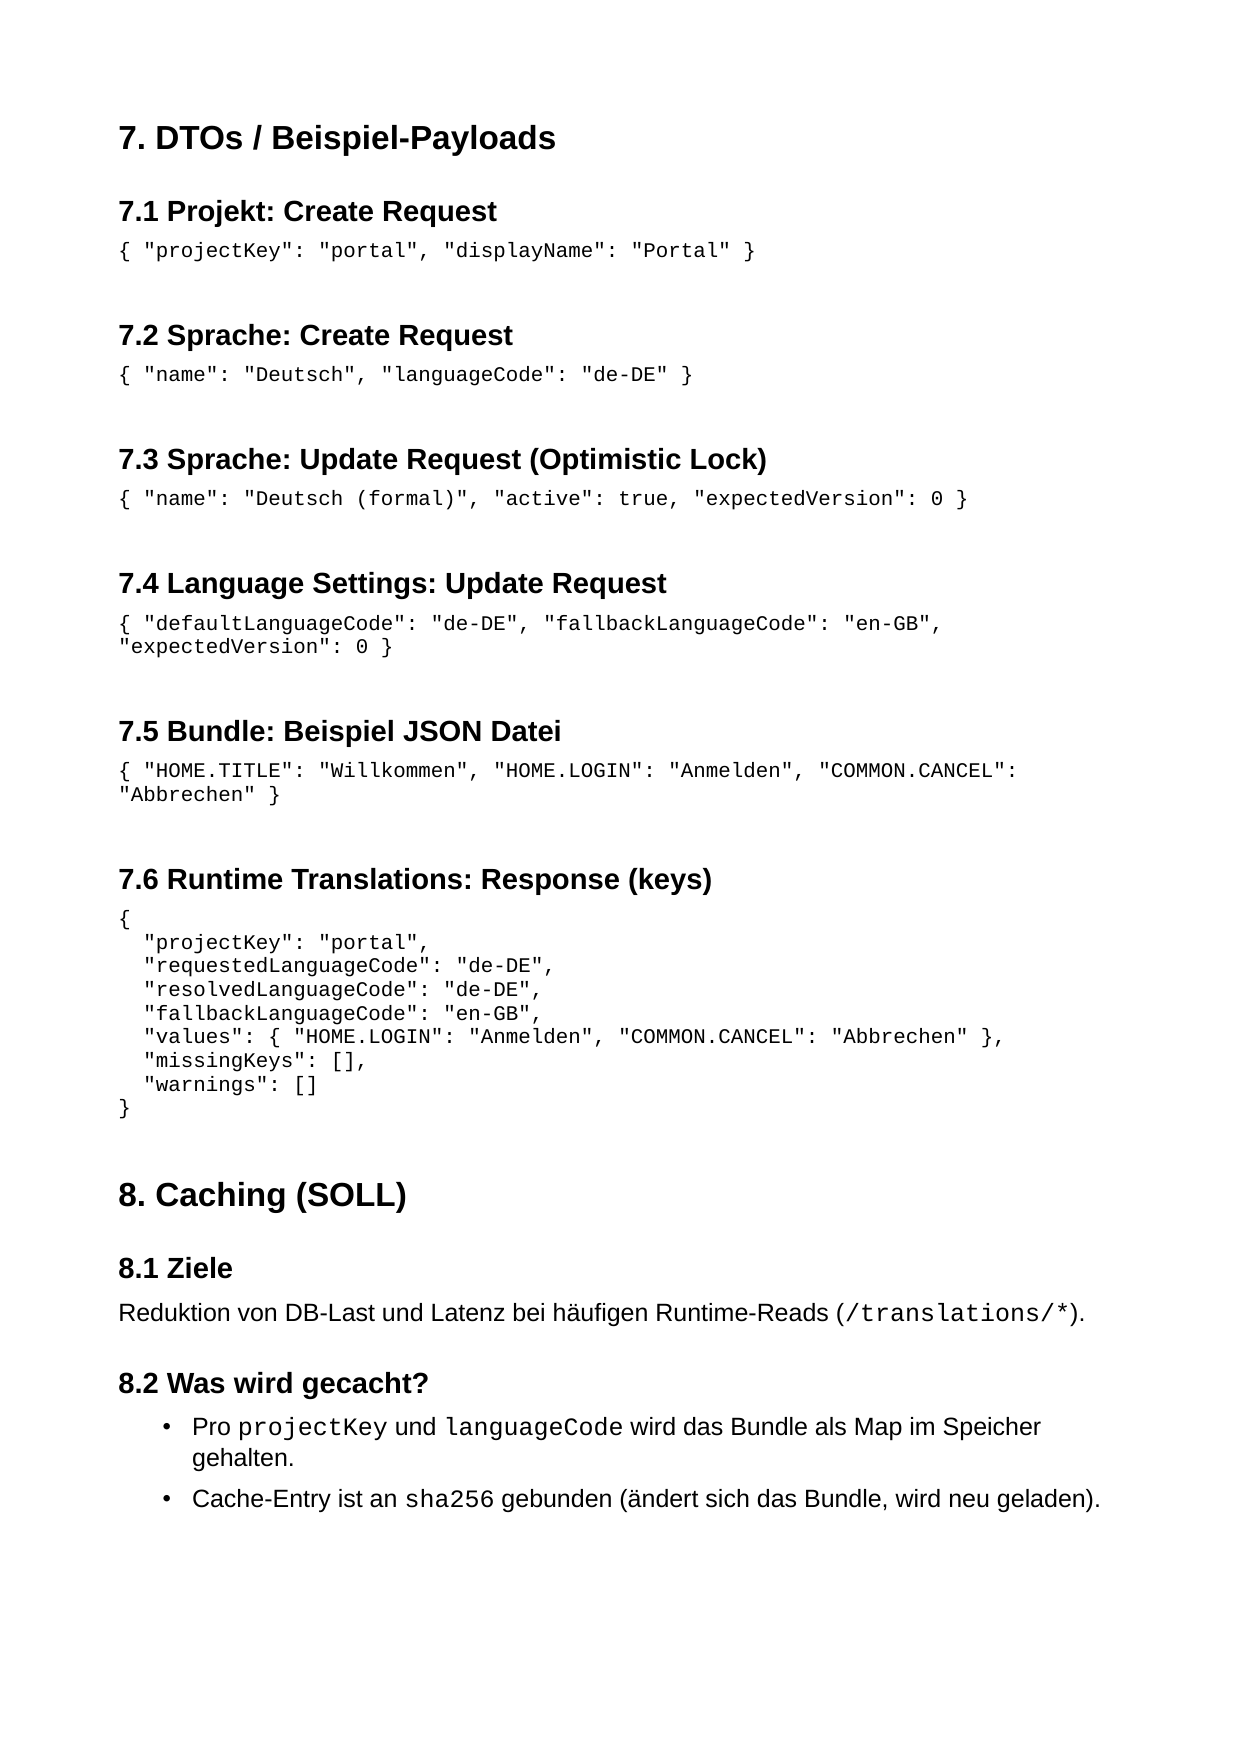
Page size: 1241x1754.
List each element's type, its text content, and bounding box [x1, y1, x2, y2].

text "values": { "HOME.LOGIN": "Anmelden", "COMMON.CANCEL": "Abbrechen" }, [118, 1026, 1122, 1050]
subtitle 7.2 Sprache: Create Request [118, 318, 1122, 352]
text { "name": "Deutsch (formal)", "active": true, "expectedVersion": 0 } [118, 488, 1122, 512]
text "missingKeys": [], [118, 1050, 1122, 1074]
text Reduktion von DB-Last und Latenz bei häufigen Runtime-Reads (/translations/*). [118, 1297, 1122, 1328]
subtitle 7. DTOs / Beispiel-Payloads [118, 118, 1122, 157]
subtitle 7.5 Bundle: Beispiel JSON Datei [118, 714, 1122, 748]
text "fallbackLanguageCode": "en-GB", [118, 1003, 1122, 1026]
text { "projectKey": "portal", "displayName": "Portal" } [118, 240, 1122, 264]
text "warnings": [] [118, 1074, 1122, 1097]
subtitle 8. Caching (SOLL) [118, 1176, 1122, 1214]
text } [118, 1097, 1122, 1121]
subtitle 8.1 Ziele [118, 1251, 1122, 1285]
subtitle 7.4 Language Settings: Update Request [118, 567, 1122, 600]
text "resolvedLanguageCode": "de-DE", [118, 979, 1122, 1003]
text "projectKey": "portal", [118, 932, 1122, 956]
text "requestedLanguageCode": "de-DE", [118, 956, 1122, 979]
list Cache-Entry ist an sha256 gebunden (ändert sich das Bundle, wird neu geladen). [162, 1484, 1122, 1515]
text { "name": "Deutsch", "languageCode": "de-DE" } [118, 364, 1122, 388]
text { "defaultLanguageCode": "de-DE", "fallbackLanguageCode": "en-GB", "expectedVersion": 0 } [118, 613, 1122, 660]
text { "HOME.TITLE": "Willkommen", "HOME.LOGIN": "Anmelden", "COMMON.CANCEL": "Abbrechen" } [118, 760, 1122, 808]
subtitle 7.6 Runtime Translations: Response (keys) [118, 862, 1122, 896]
text { [118, 908, 1122, 932]
list Pro projectKey und languageCode wird das Bundle als Map im Speicher gehalten. [162, 1412, 1122, 1472]
subtitle 7.1 Projekt: Create Request [118, 194, 1122, 228]
subtitle 8.2 Was wird gecacht? [118, 1366, 1122, 1399]
subtitle 7.3 Sprache: Update Request (Optimistic Lock) [118, 442, 1122, 476]
